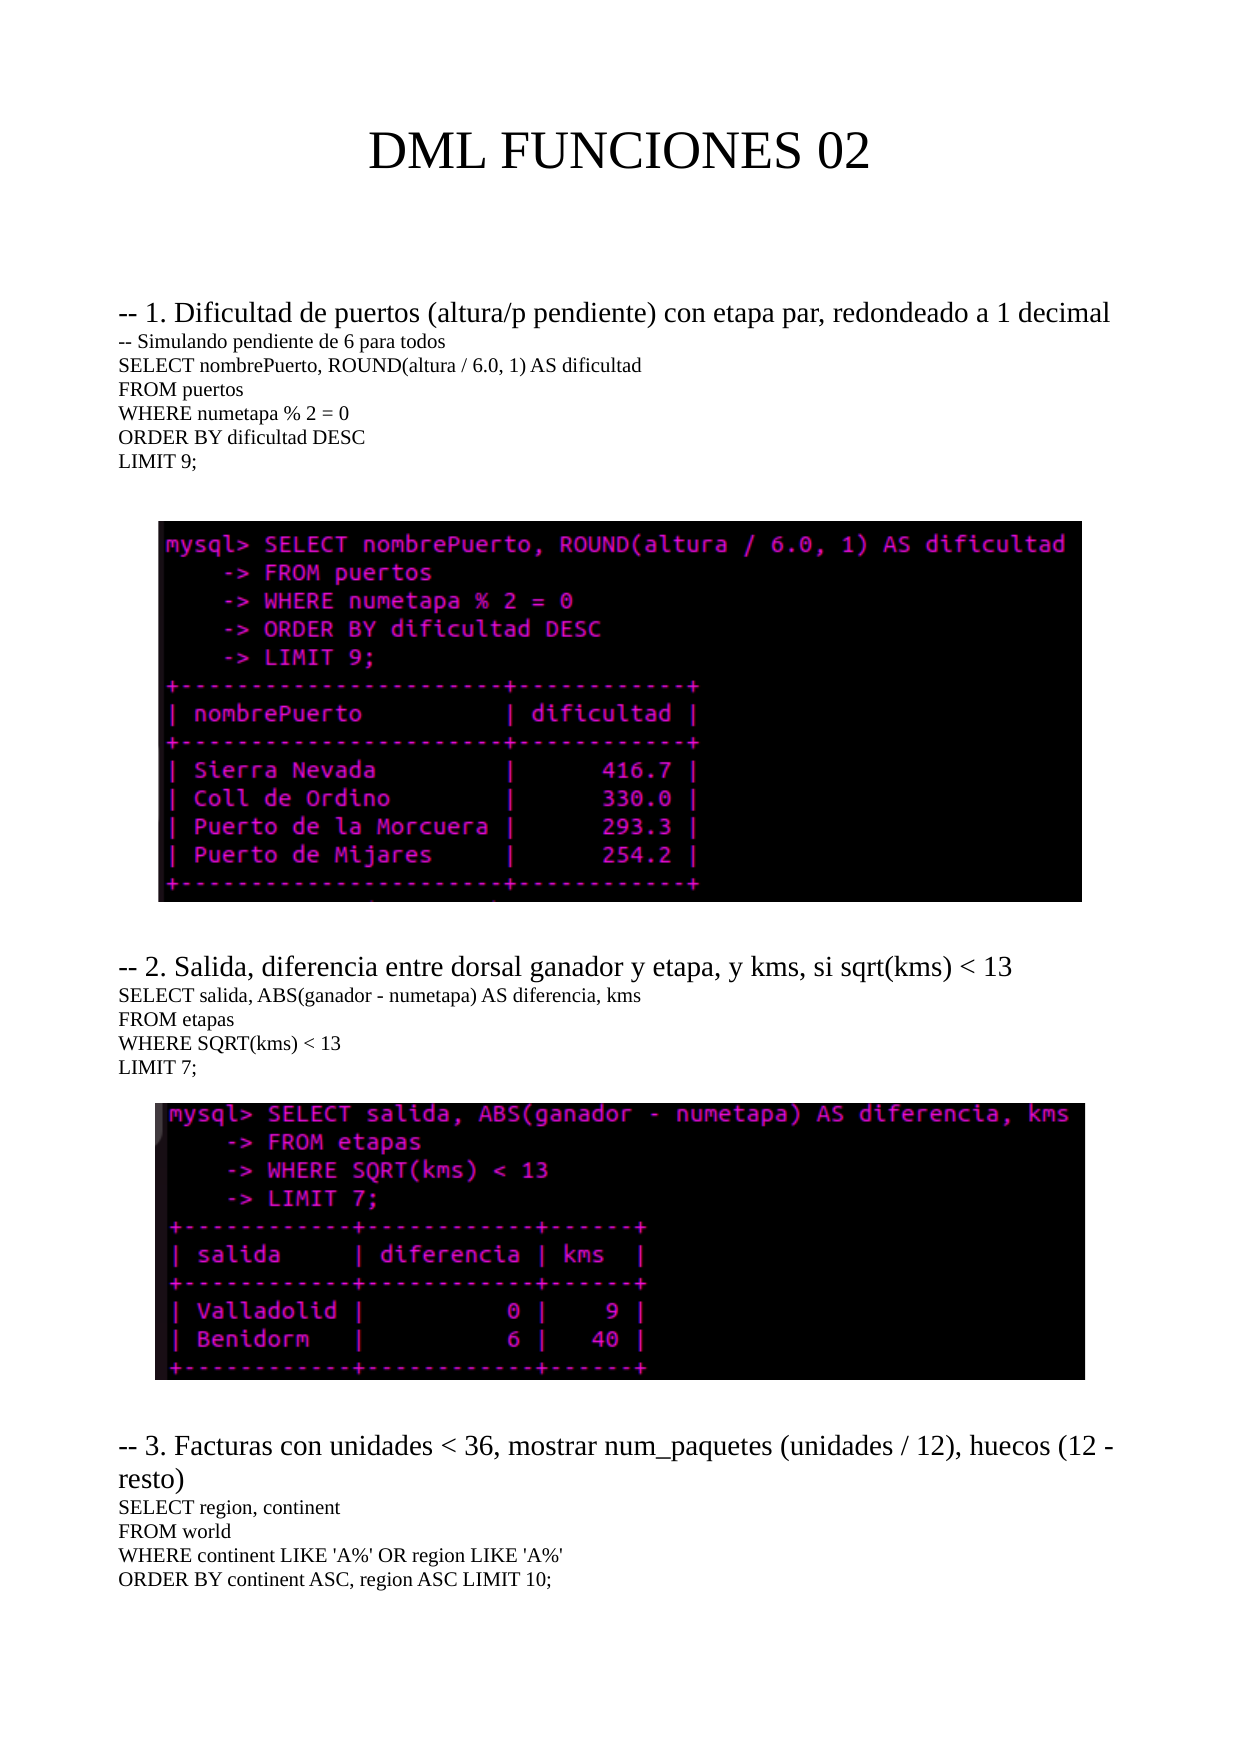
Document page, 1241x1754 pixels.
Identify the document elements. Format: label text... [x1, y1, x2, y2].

text DML FUNCIONES 02 [118, 118, 1122, 180]
picture [158, 521, 1082, 902]
text -- 3. Facturas con unidades < 36, mostrar num_paquetes (unidades / 12), huecos (12 - resto) SELECT region, continent FROM world WHERE continent LIKE 'A%' OR region LIKE 'A%' ORDER BY continent ASC, region ASC LIMIT 10; [118, 1103, 1122, 1615]
text -- 1. Dificultad de puertos (altura/p pendiente) con etapa par, redondeado a 1 decimal -- Simulando pendiente de 6 para todos SELECT nombrePuerto, ROUND(altura / 6.0, 1) AS dificultad FROM puertos WHERE numetapa % 2 = 0 ORDER BY dificultad DESC LIMIT 9; [118, 295, 1122, 497]
text -- 2. Salida, diferencia entre dorsal ganador y etapa, y kms, si sqrt(kms) < 13 SELECT salida, ABS(ganador - numetapa) AS diferencia, kms FROM etapas WHERE SQRT(kms) < 13 LIMIT 7; [118, 521, 1122, 1103]
picture [155, 1103, 1085, 1380]
